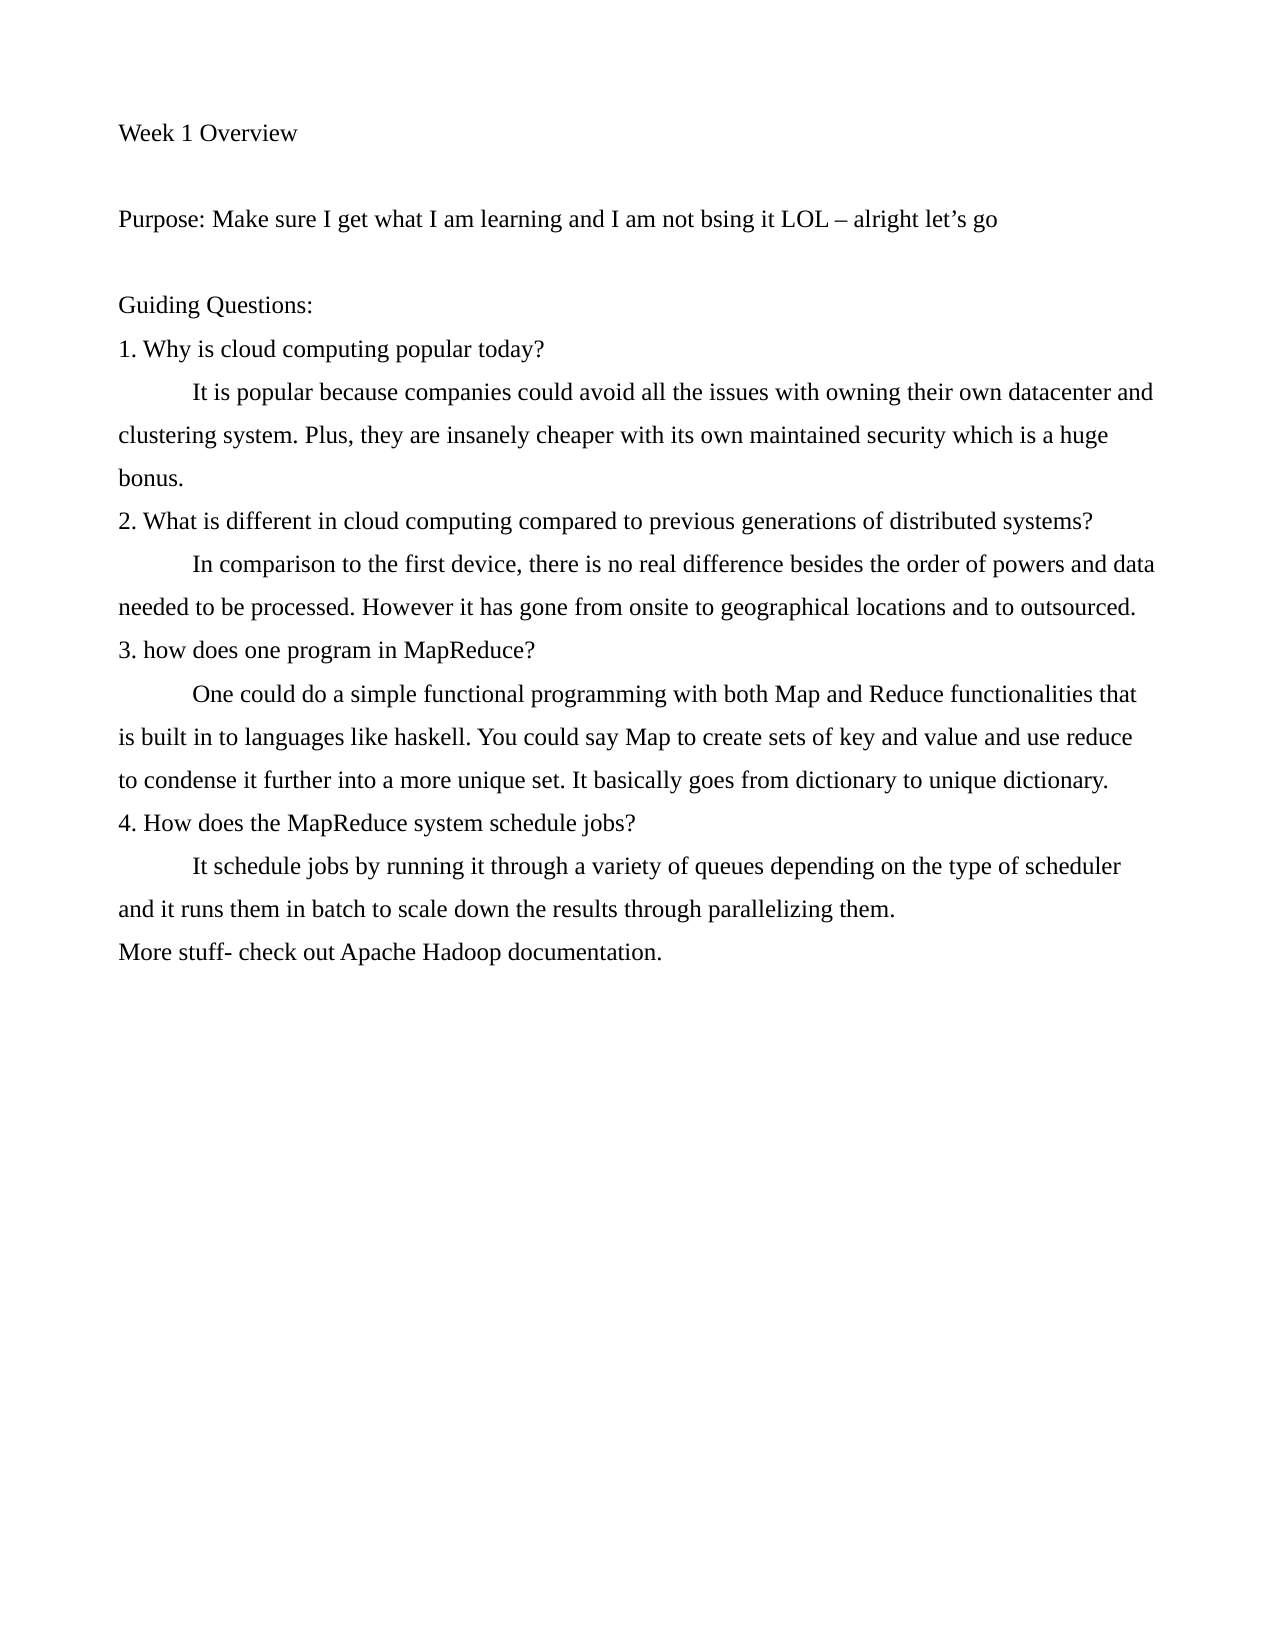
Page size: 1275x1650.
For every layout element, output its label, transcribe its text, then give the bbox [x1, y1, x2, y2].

text 4. How does the MapReduce system schedule jobs? [118, 808, 1157, 837]
text In comparison to the first device, there is no real difference besides the order of powers and data needed to be processed. However it has gone from onsite to geographical locations and to outsourced. [118, 549, 1157, 621]
text One could do a simple functional programming with both Map and Reduce functionalities that is built in to languages like haskell. You could say Map to create sets of key and value and use reduce to condense it further into a more unique set. It basically goes from dictionary to unique dictionary. [118, 679, 1157, 794]
text 2. What is different in cloud computing compared to previous generations of distributed systems? [118, 506, 1157, 535]
text 1. Why is cloud computing popular today? [118, 334, 1157, 362]
text Purpose: Make sure I get what I am learning and I am not bsing it LOL – alright let’s go [118, 204, 1157, 233]
text Guiding Questions: [118, 291, 1157, 319]
text 3. how does one program in MapReduce? [118, 636, 1157, 664]
text More stuff- check out Apache Hadoop documentation. [118, 937, 1157, 966]
text It schedule jobs by running it through a variety of queues depending on the type of scheduler and it runs them in batch to scale down the results through parallelizing them. [118, 851, 1157, 923]
text It is popular because companies could avoid all the issues with owning their own datacenter and clustering system. Plus, they are insanely cheaper with its own maintained security which is a huge bonus. [118, 377, 1157, 492]
text Week 1 Overview [118, 118, 1157, 147]
